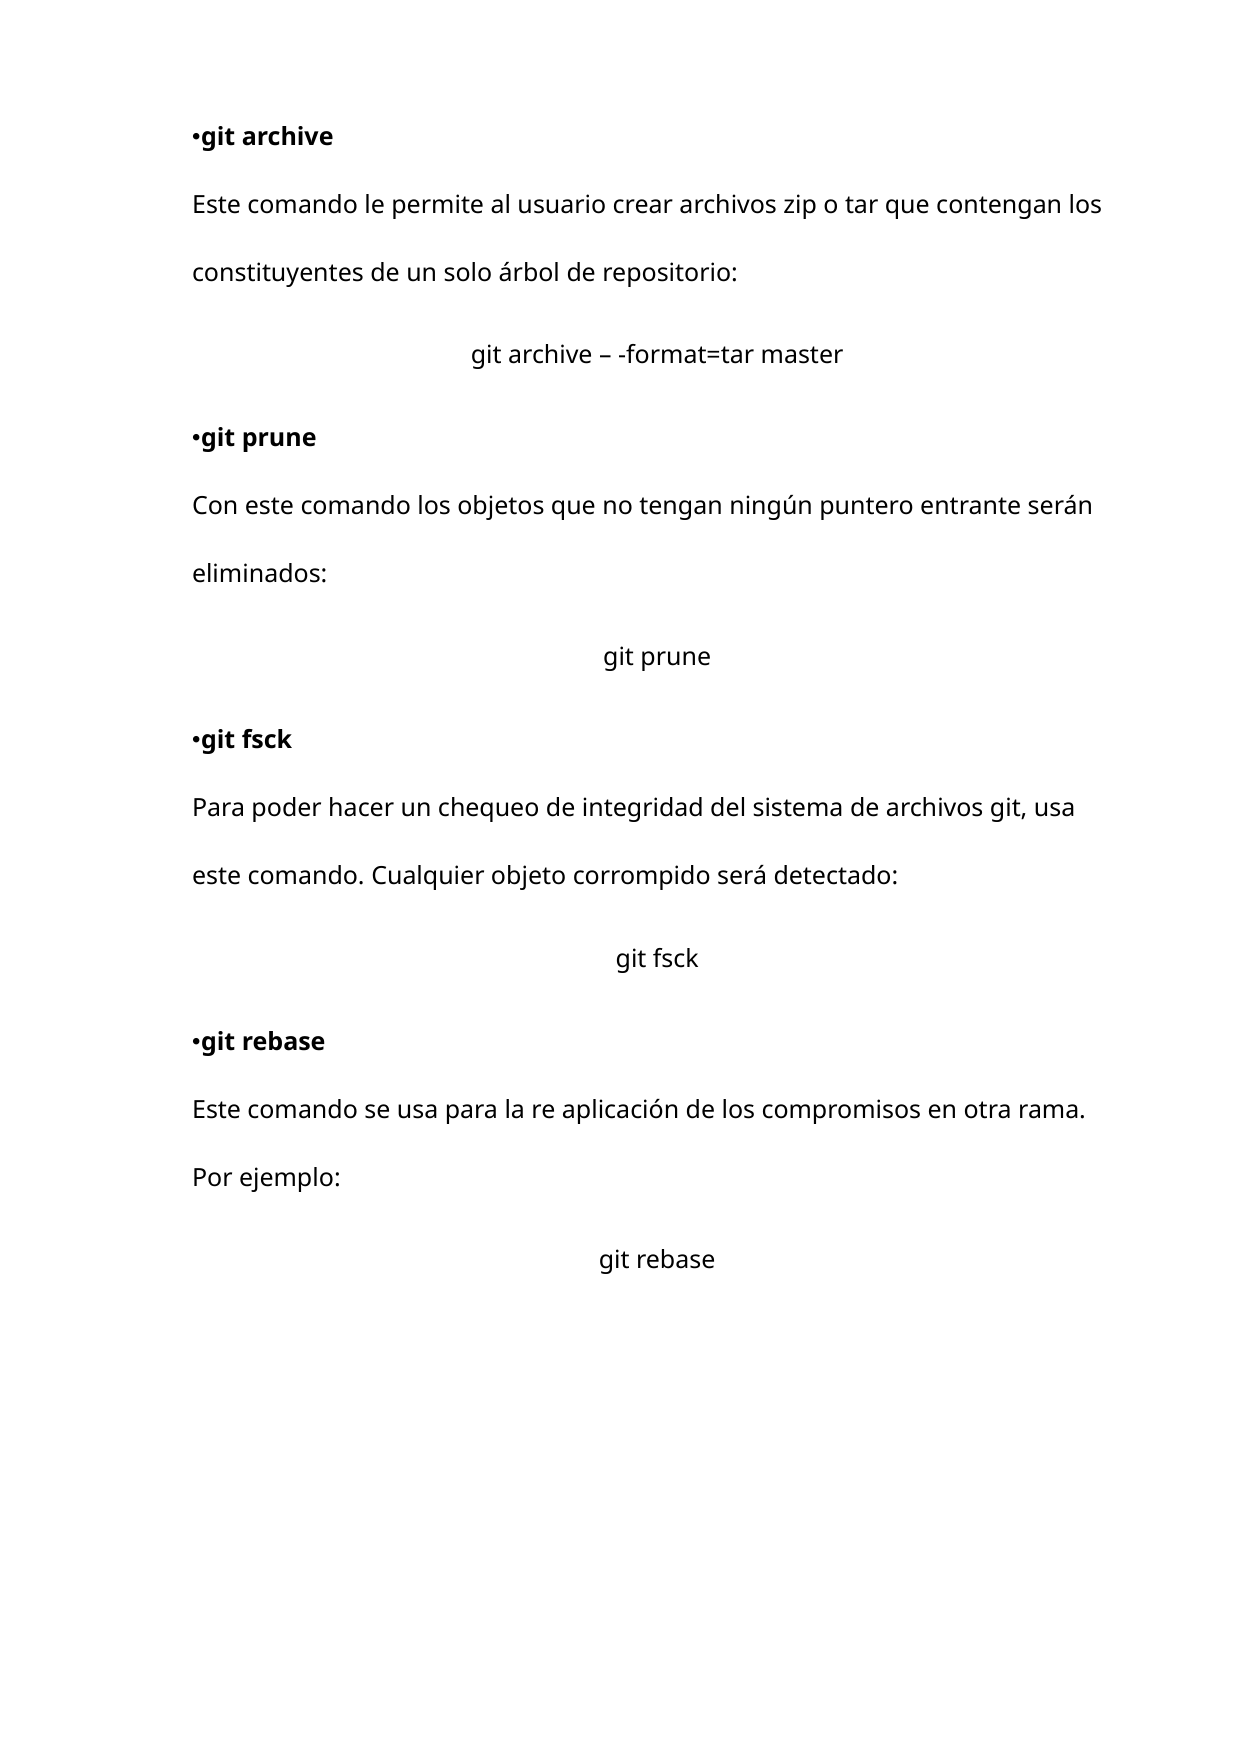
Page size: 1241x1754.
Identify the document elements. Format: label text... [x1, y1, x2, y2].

list git archive Este comando le permite al usuario crear archivos zip o tar que contengan los constituyentes de un solo árbol de repositorio: [118, 118, 1122, 288]
list git rebase Este comando se usa para la re aplicación de los compromisos en otra rama. Por ejemplo: [118, 1023, 1122, 1193]
list git prune Con este comando los objetos que no tengan ningún puntero entrante serán eliminados: [118, 420, 1122, 590]
list git rebase [118, 1242, 1122, 1276]
list git archive – -format=tar master [118, 337, 1122, 371]
list git fsck [118, 940, 1122, 974]
list git fsck Para poder hacer un chequeo de integridad del sistema de archivos git, usa este comando. Cualquier objeto corrompido será detectado: [118, 721, 1122, 892]
list git prune [118, 639, 1122, 673]
